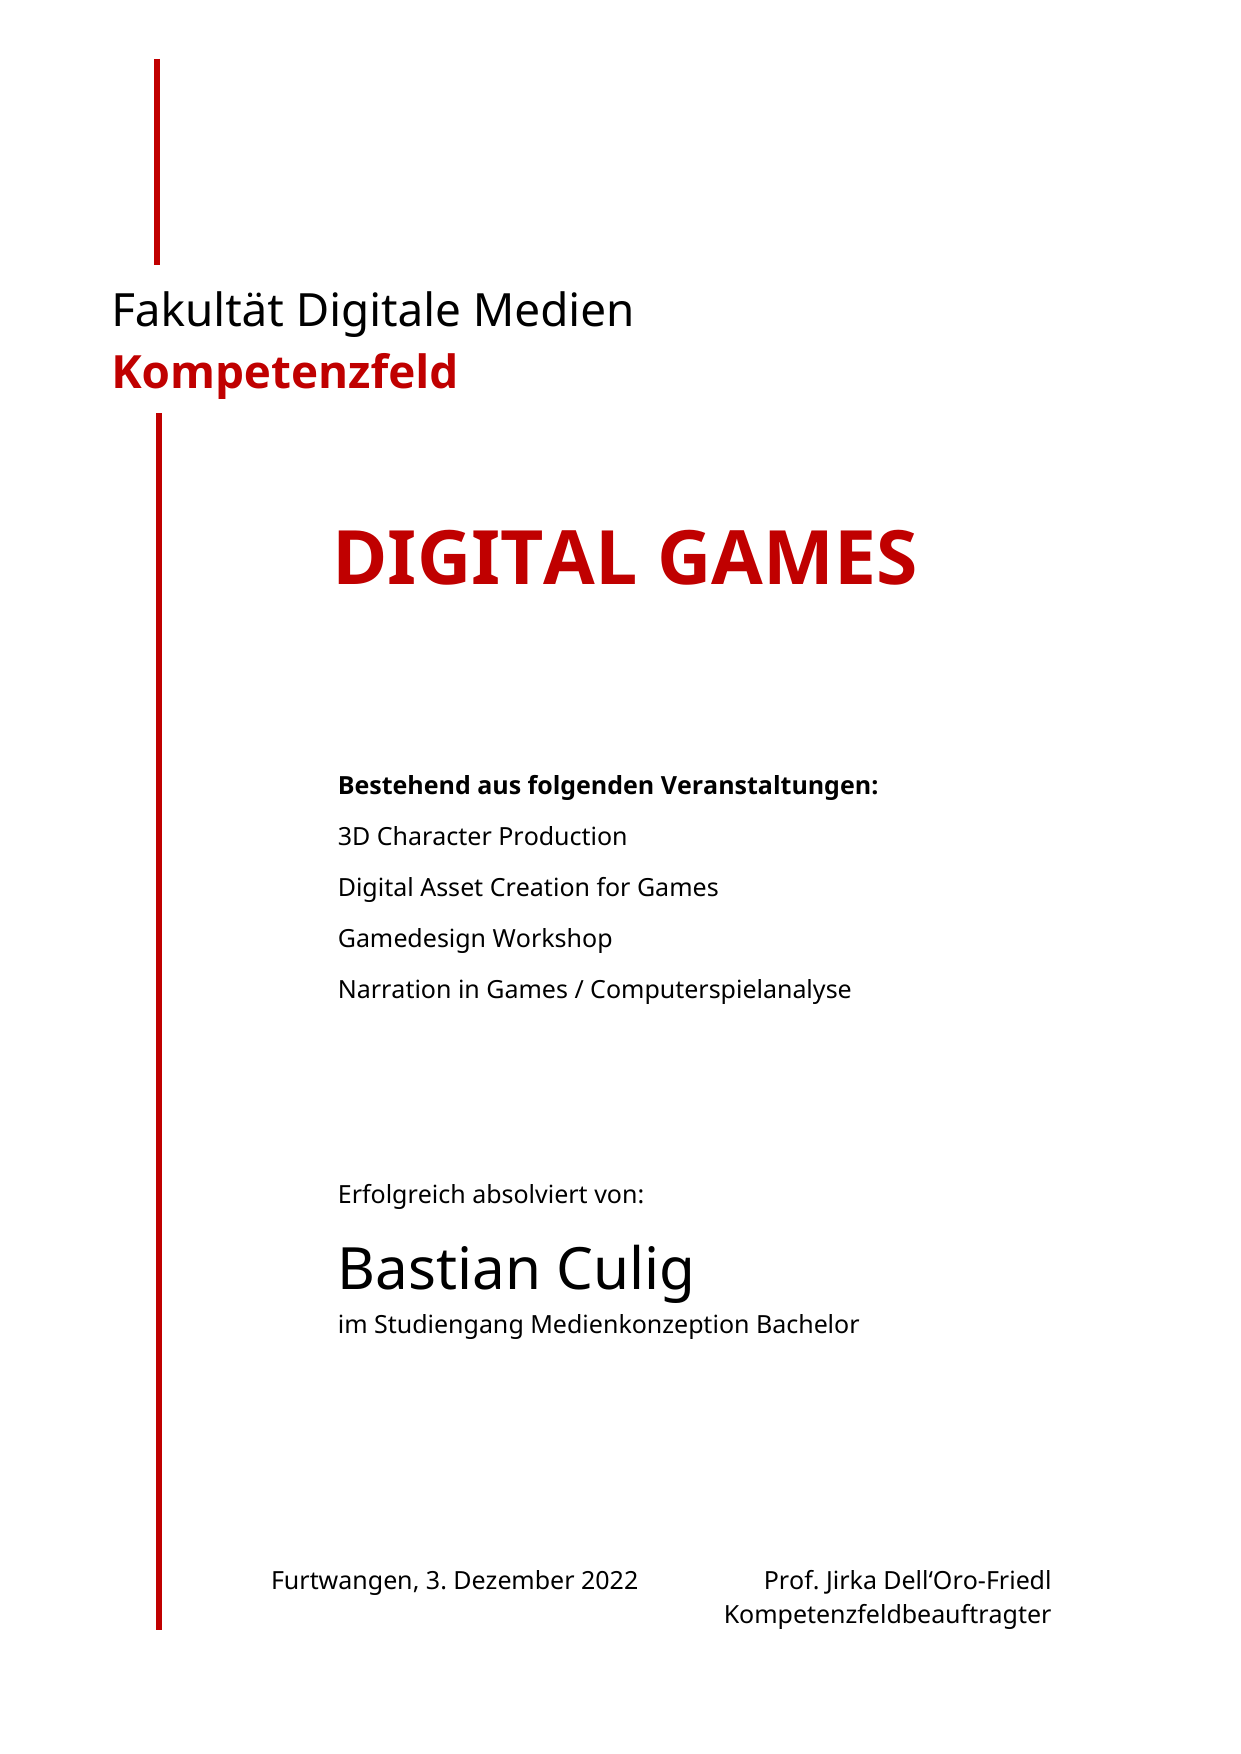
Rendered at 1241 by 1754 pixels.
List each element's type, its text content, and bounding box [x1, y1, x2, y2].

text Digital Asset Creation for Games [338, 870, 1095, 904]
text 3D Character Production [338, 819, 1095, 853]
text Furtwangen, 3. Dezember 2022 Prof. Jirka Dell‘Oro-Friedl [271, 1562, 1052, 1596]
text Narration in Games / Computerspielanalyse [338, 972, 1095, 1006]
text Kompetenzfeldbeauftragter [271, 1596, 1052, 1628]
text [111, 504, 156, 607]
text Bastian Culig [338, 1227, 1095, 1307]
text Bestehend aus folgenden Veranstaltungen: [338, 768, 1095, 802]
text im Studiengang Medienkonzeption Bachelor [338, 1307, 1095, 1341]
text Kompetenzfeld [111, 340, 1190, 402]
text Gamedesign Workshop [338, 921, 1095, 955]
text Fakultät Digitale Medien [111, 277, 1190, 340]
text Digital Games [162, 504, 1190, 607]
text Erfolgreich absolviert von: [338, 1176, 1095, 1210]
